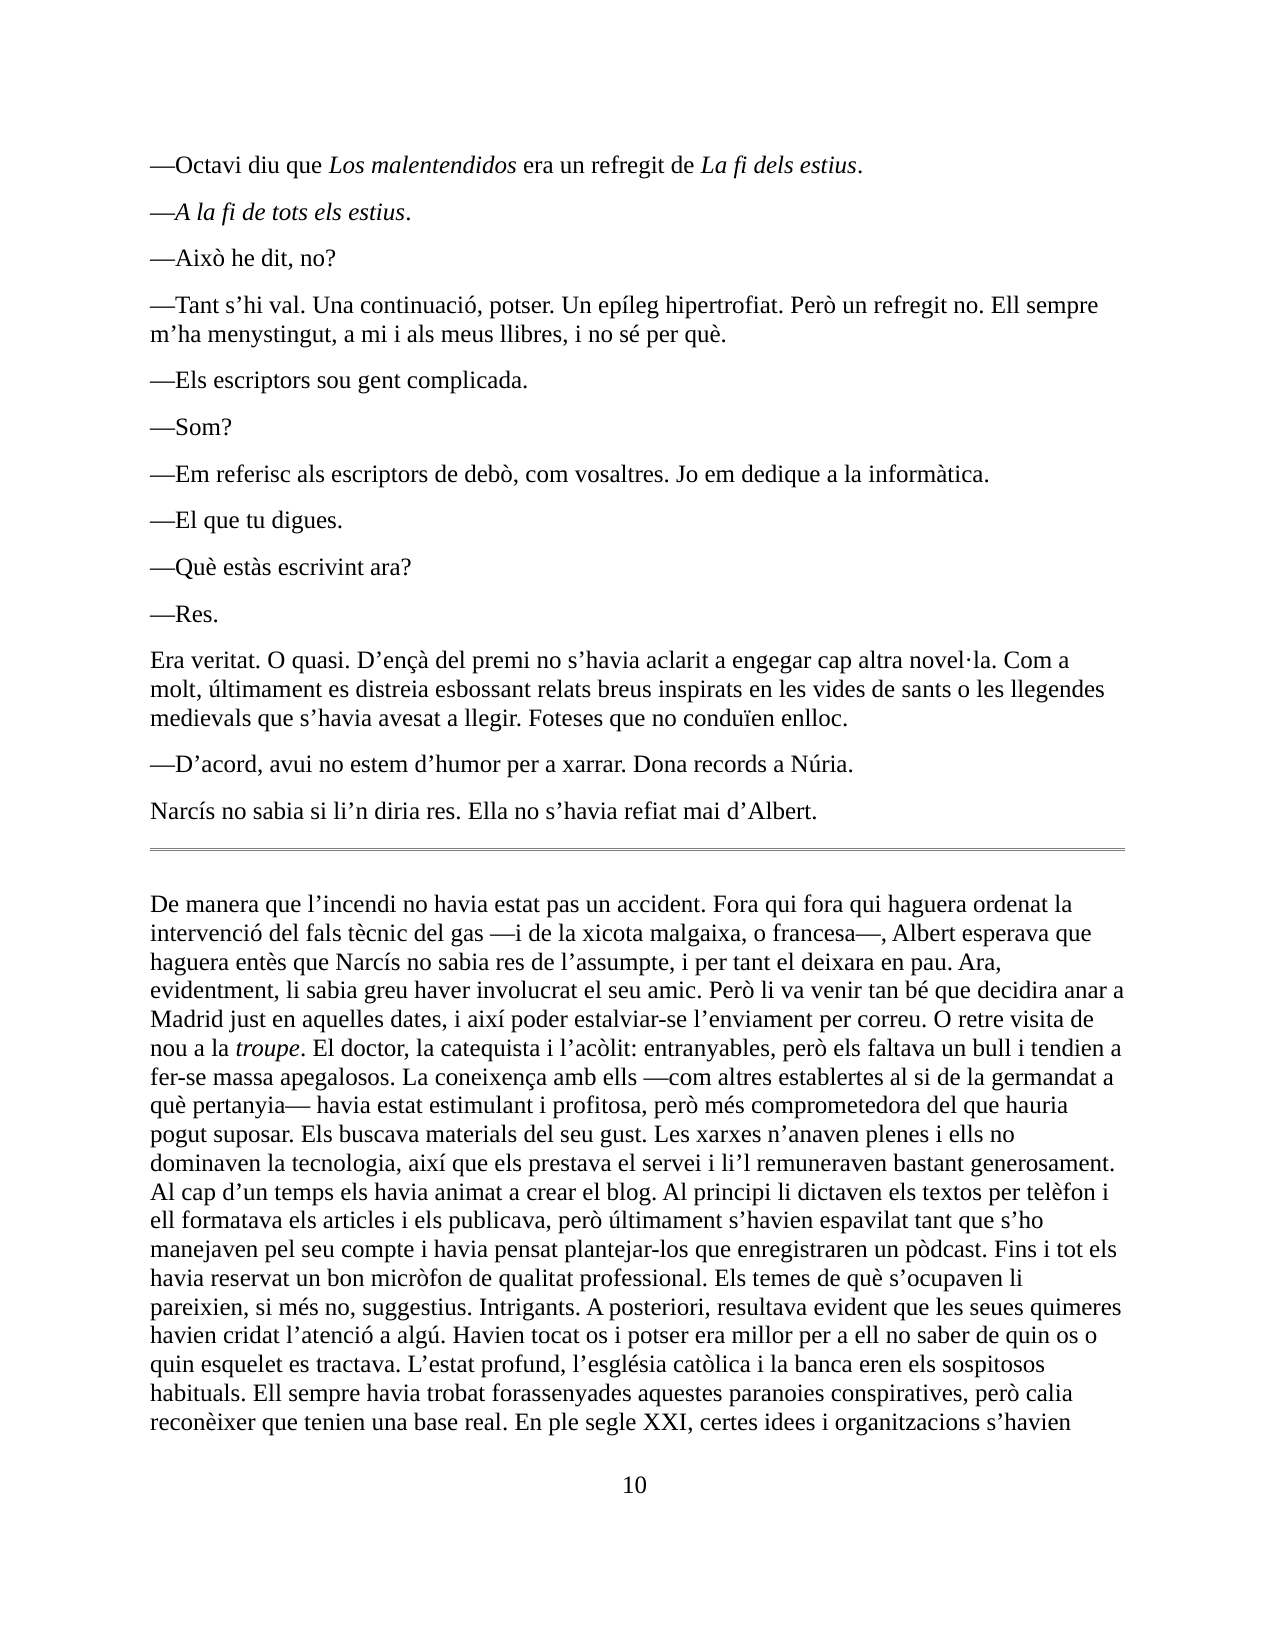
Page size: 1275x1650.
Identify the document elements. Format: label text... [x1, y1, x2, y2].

text Era veritat. O quasi. D’ençà del premi no s’havia aclarit a engegar cap altra novel·la. Com a molt, últimament es distreia esbossant relats breus inspirats en les vides de sants o les llegendes medievals que s’havia avesat a llegir. Foteses que no conduïen enlloc. [150, 645, 1125, 732]
text —A la fi de tots els estius. [150, 197, 1125, 225]
text —Tant s’hi val. Una continuació, potser. Un epíleg hipertrofiat. Però un refregit no. Ell sempre m’ha menystingut, a mi i als meus llibres, i no sé per què. [150, 290, 1125, 347]
text —Això he dit, no? [150, 243, 1125, 272]
text —Els escriptors sou gent complicada. [150, 365, 1125, 394]
text —D’acord, avui no estem d’humor per a xarrar. Dona records a Núria. [150, 749, 1125, 778]
text Narcís no sabia si li’n diria res. Ella no s’havia refiat mai d’Albert. [150, 796, 1125, 825]
text De manera que l’incendi no havia estat pas un accident. Fora qui fora qui haguera ordenat la intervenció del fals tècnic del gas —i de la xicota malgaixa, o francesa—, Albert esperava que haguera entès que Narcís no sabia res de l’assumpte, i per tant el deixara en pau. Ara, evidentment, li sabia greu haver involucrat el seu amic. Però li va venir tan bé que decidira anar a Madrid just en aquelles dates, i així poder estalviar-se l’enviament per correu. O retre visita de nou a la troupe. El doctor, la catequista i l’acòlit: entranyables, però els faltava un bull i tendien a fer-se massa apegalosos. La coneixença amb ells —com altres establertes al si de la germandat a què pertanyia— havia estat estimulant i profitosa, però més comprometedora del que hauria pogut suposar. Els buscava materials del seu gust. Les xarxes n’anaven plenes i ells no dominaven la tecnologia, així que els prestava el servei i li’l remuneraven bastant generosament. Al cap d’un temps els havia animat a crear el blog. Al principi li dictaven els textos per telèfon i ell formatava els articles i els publicava, però últimament s’havien espavilat tant que s’ho manejaven pel seu compte i havia pensat plantejar-los que enregistraren un pòdcast. Fins i tot els havia reservat un bon micròfon de qualitat professional. Els temes de què s’ocupaven li pareixien, si més no, suggestius. Intrigants. A posteriori, resultava evident que les seues quimeres havien cridat l’atenció a algú. Havien tocat os i potser era millor per a ell no saber de quin os o quin esquelet es tractava. L’estat profund, l’església catòlica i la banca eren els sospitosos habituals. Ell sempre havia trobat forassenyades aquestes paranoies conspiratives, però calia reconèixer que tenien una base real. En ple segle XXI, certes idees i organitzacions s’havien [150, 889, 1125, 1435]
text —Res. [150, 599, 1125, 627]
text —Què estàs escrivint ara? [150, 552, 1125, 581]
text —El que tu digues. [150, 505, 1125, 534]
text —Em referisc als escriptors de debò, com vosaltres. Jo em dedique a la informàtica. [150, 459, 1125, 487]
text —Som? [150, 412, 1125, 441]
text —Octavi diu que Los malentendidos era un refregit de La fi dels estius. [150, 150, 1125, 179]
